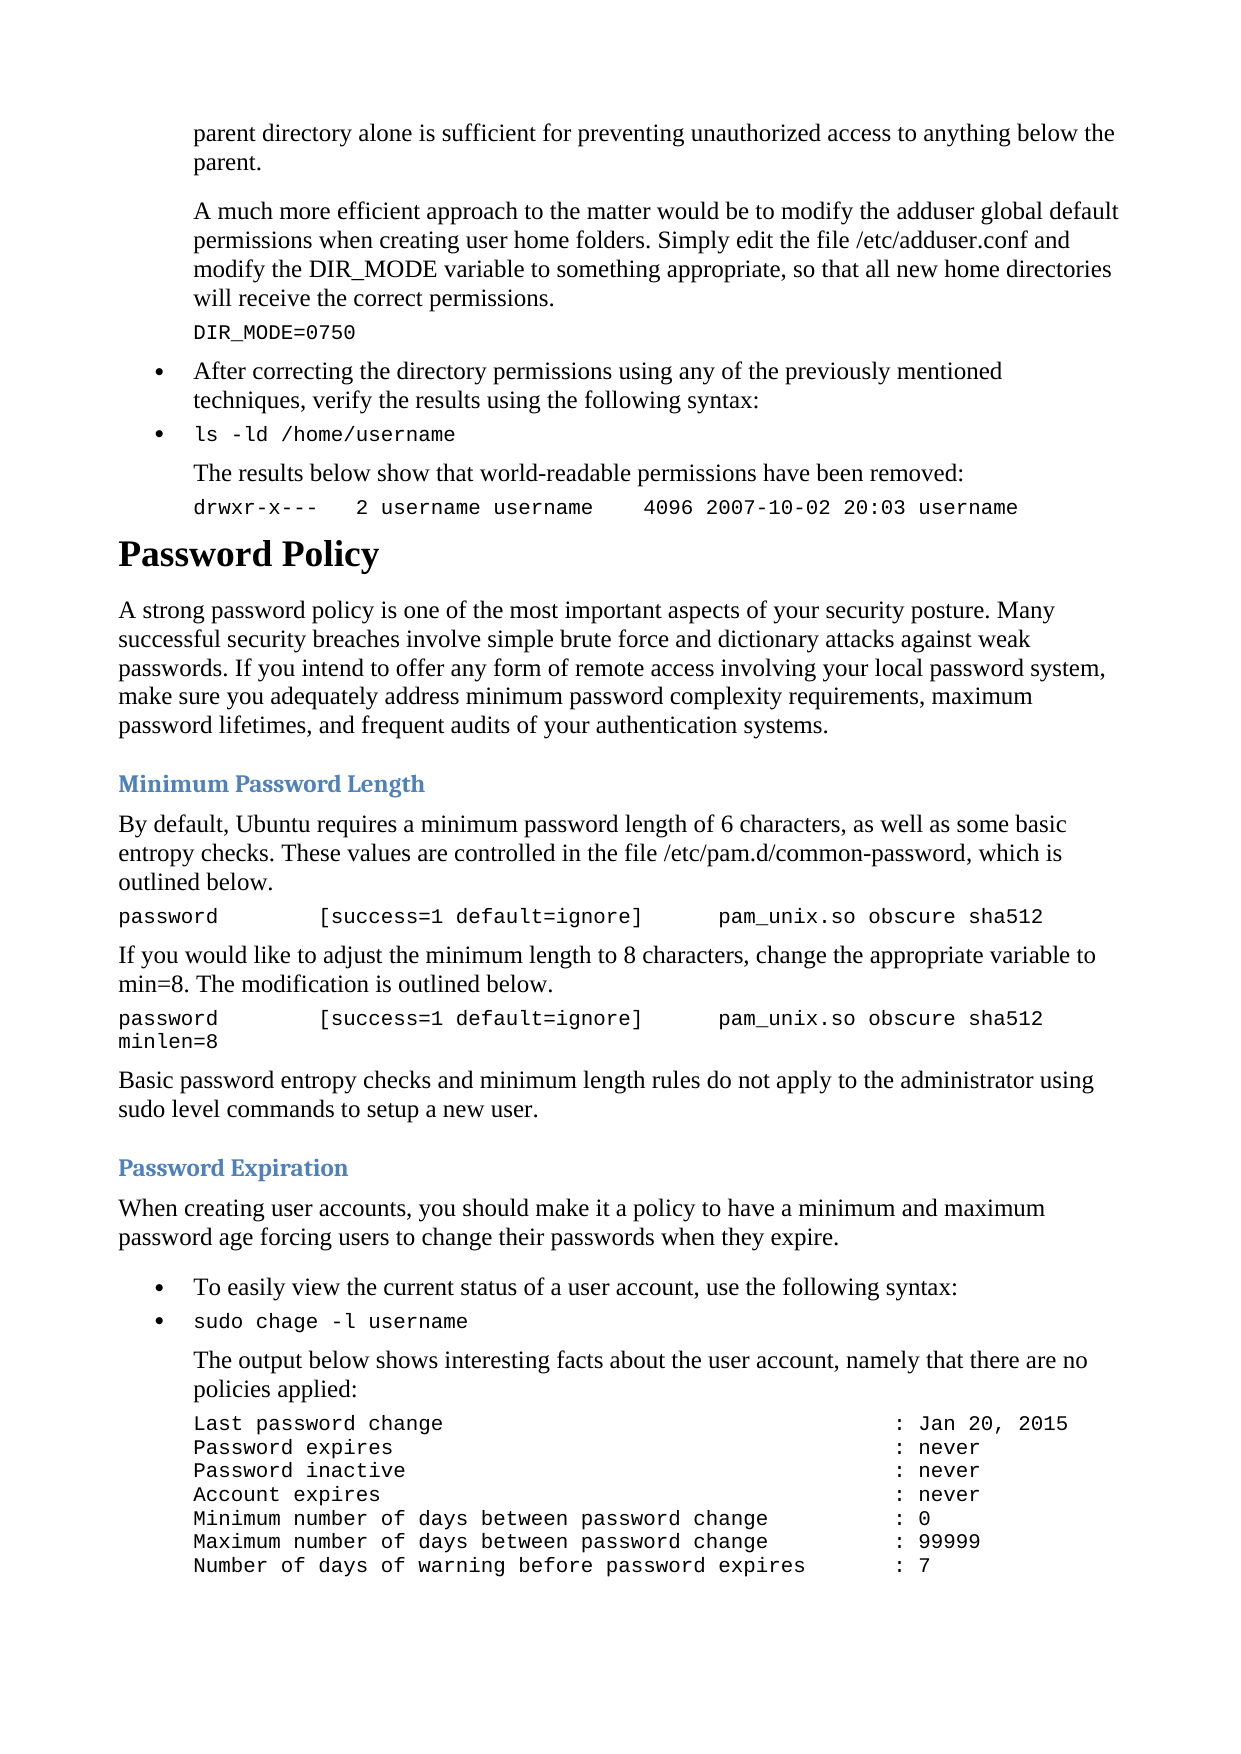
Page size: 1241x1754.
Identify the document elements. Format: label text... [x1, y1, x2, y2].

text When creating user accounts, you should make it a policy to have a minimum and maximum password age forcing users to change their passwords when they expire. [118, 1193, 1122, 1251]
text Last password change : Jan 20, 2015 [193, 1413, 1122, 1437]
text Maximum number of days between password change : 99999 [193, 1531, 1122, 1555]
text Password inactive : never [193, 1460, 1122, 1484]
text DIR_MODE=0750 [193, 322, 1122, 346]
list To easily view the current status of a user account, use the following syntax: [156, 1272, 1122, 1301]
text password [success=1 default=ignore] pam_unix.so obscure sha512 minlen=8 [118, 1008, 1122, 1055]
text parent directory alone is sufficient for preventing unauthorized access to anything below the parent. [193, 118, 1122, 176]
text If you would like to adjust the minimum length to 8 characters, change the appropriate variable to min=8. The modification is outlined below. [118, 940, 1122, 997]
list sudo chage -l username [156, 1311, 1122, 1335]
list After correcting the directory permissions using any of the previously mentioned techniques, verify the results using the following syntax: [156, 356, 1122, 413]
text password [success=1 default=ignore] pam_unix.so obscure sha512 [118, 906, 1122, 929]
subtitle Password Expiration [118, 1154, 1122, 1183]
subtitle Password Policy [118, 531, 1122, 574]
text drwxr-x--- 2 username username 4096 2007-10-02 20:03 username [193, 497, 1122, 521]
text Account expires : never [193, 1484, 1122, 1508]
text Password expires : never [193, 1437, 1122, 1460]
text Number of days of warning before password expires : 7 [193, 1555, 1122, 1578]
text Basic password entropy checks and minimum length rules do not apply to the administrator using sudo level commands to setup a new user. [118, 1066, 1122, 1123]
text The results below show that world-readable permissions have been removed: [193, 458, 1122, 487]
list ls -ld /home/username [156, 424, 1122, 447]
text The output below shows interesting facts about the user account, namely that there are no policies applied: [193, 1345, 1122, 1403]
subtitle Minimum Password Length [118, 770, 1122, 799]
text By default, Ubuntu requires a minimum password length of 6 characters, as well as some basic entropy checks. These values are controlled in the file /etc/pam.d/common-password, which is outlined below. [118, 809, 1122, 896]
text A strong password policy is one of the most important aspects of your security posture. Many successful security breaches involve simple brute force and dictionary attacks against weak passwords. If you intend to offer any form of remote access involving your local password system, make sure you adequately address minimum password complexity requirements, maximum password lifetimes, and frequent audits of your authentication systems. [118, 595, 1122, 739]
text Minimum number of days between password change : 0 [193, 1508, 1122, 1531]
text A much more efficient approach to the matter would be to modify the adduser global default permissions when creating user home folders. Simply edit the file /etc/adduser.conf and modify the DIR_MODE variable to something appropriate, so that all new home directories will receive the correct permissions. [193, 196, 1122, 311]
